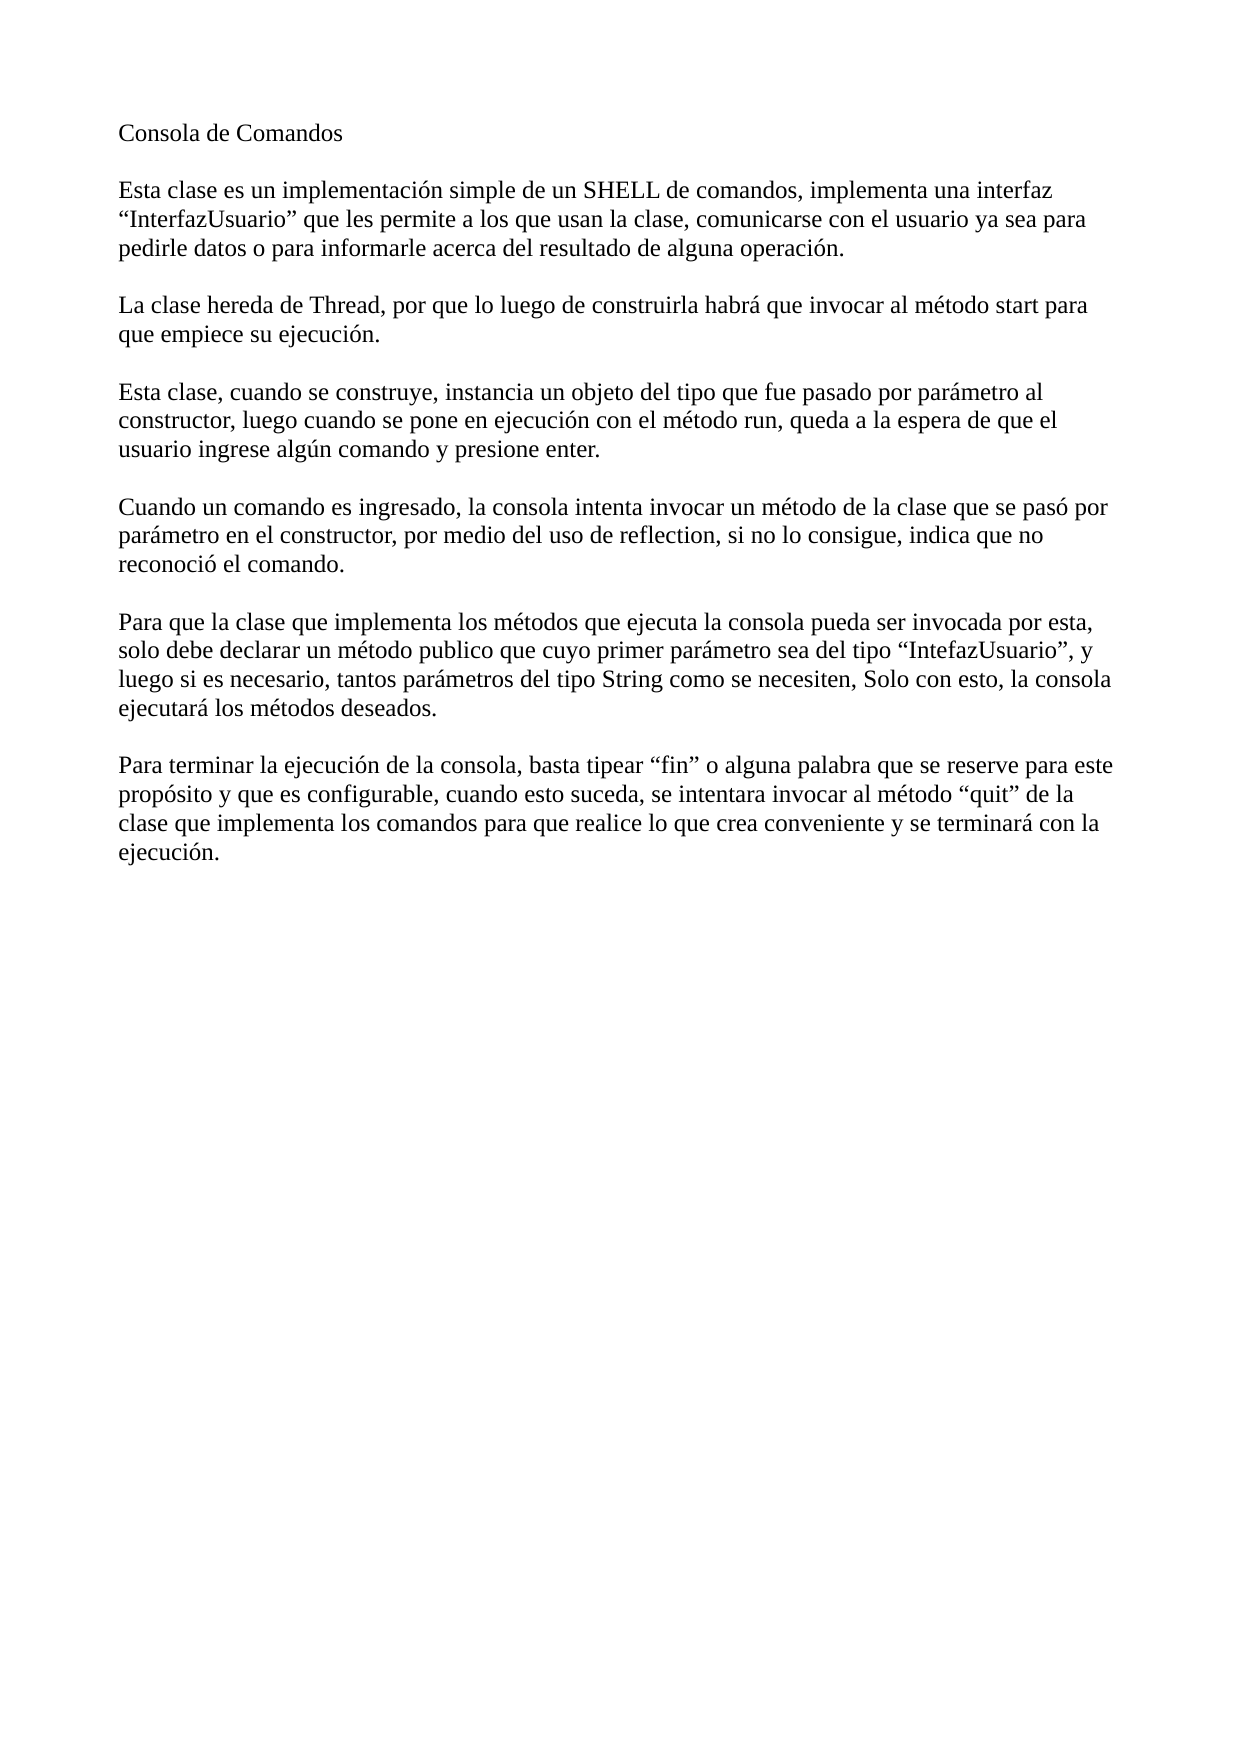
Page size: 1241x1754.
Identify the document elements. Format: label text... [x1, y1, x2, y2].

text Esta clase, cuando se construye, instancia un objeto del tipo que fue pasado por parámetro al constructor, luego cuando se pone en ejecución con el método run, queda a la espera de que el usuario ingrese algún comando y presione enter. [118, 377, 1122, 463]
text La clase hereda de Thread, por que lo luego de construirla habrá que invocar al método start para que empiece su ejecución. [118, 291, 1122, 348]
text Cuando un comando es ingresado, la consola intenta invocar un método de la clase que se pasó por parámetro en el constructor, por medio del uso de reflection, si no lo consigue, indica que no reconoció el comando. [118, 492, 1122, 578]
text Esta clase es un implementación simple de un SHELL de comandos, implementa una interfaz “InterfazUsuario” que les permite a los que usan la clase, comunicarse con el usuario ya sea para pedirle datos o para informarle acerca del resultado de alguna operación. [118, 176, 1122, 262]
text Para que la clase que implementa los métodos que ejecuta la consola pueda ser invocada por esta, solo debe declarar un método publico que cuyo primer parámetro sea del tipo “IntefazUsuario”, y luego si es necesario, tantos parámetros del tipo String como se necesiten, Solo con esto, la consola ejecutará los métodos deseados. [118, 607, 1122, 722]
text Para terminar la ejecución de la consola, basta tipear “fin” o alguna palabra que se reserve para este propósito y que es configurable, cuando esto suceda, se intentara invocar al método “quit” de la clase que implementa los comandos para que realice lo que crea conveniente y se terminará con la ejecución. [118, 751, 1122, 866]
text Consola de Comandos [118, 118, 1122, 147]
